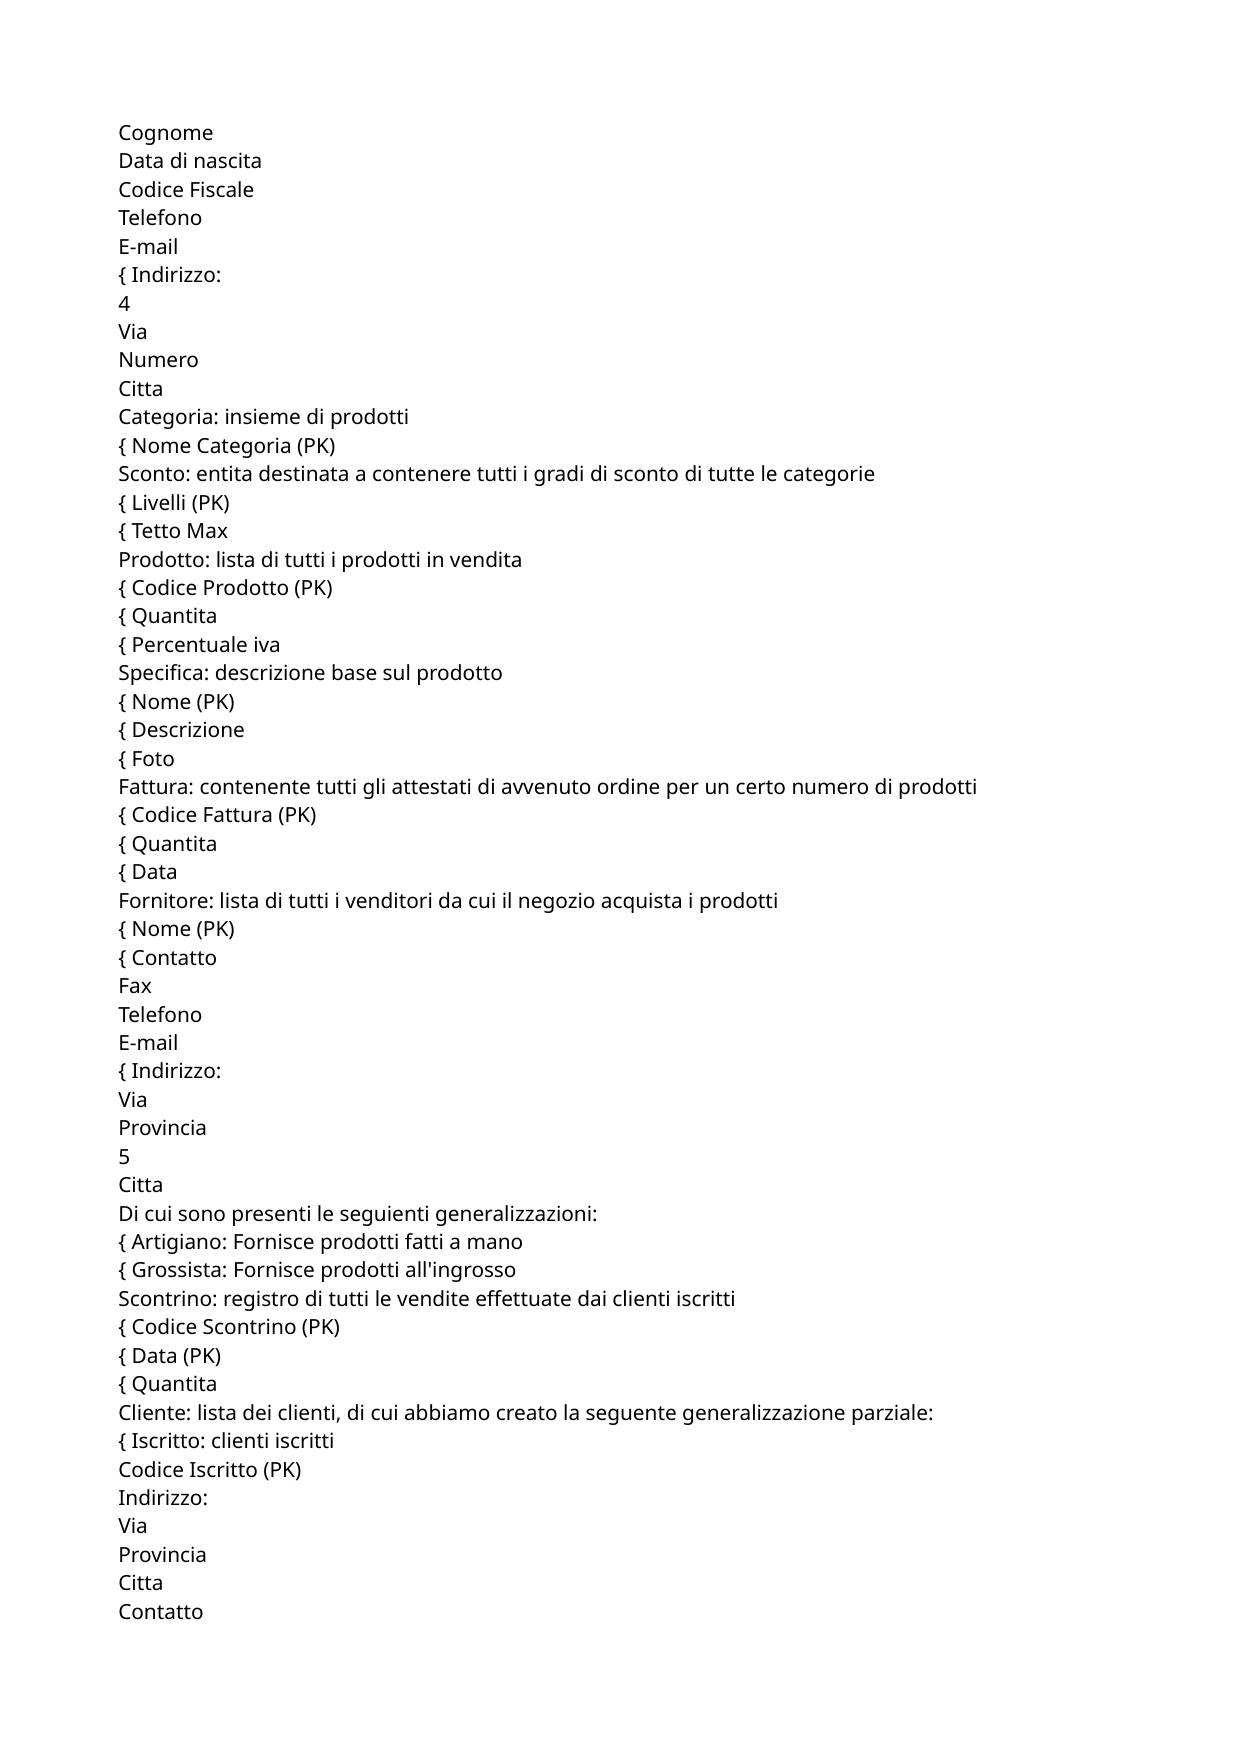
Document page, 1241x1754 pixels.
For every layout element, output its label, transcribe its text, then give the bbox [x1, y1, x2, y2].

text Sconto: entita destinata a contenere tutti i gradi di sconto di tutte le categorie [118, 459, 1122, 488]
text Fax [118, 971, 1122, 1000]
text Data di nascita [118, 147, 1122, 175]
text Contatto [118, 1597, 1122, 1625]
text Citta [118, 1170, 1122, 1199]
text { Artigiano: Fornisce prodotti fatti a mano [118, 1227, 1122, 1256]
text Codice Fiscale [118, 175, 1122, 203]
text Specifica: descrizione base sul prodotto [118, 658, 1122, 687]
text { Quantita [118, 829, 1122, 857]
text Provincia [118, 1540, 1122, 1568]
text Citta [118, 374, 1122, 402]
text { Tetto Max [118, 516, 1122, 545]
text { Foto [118, 744, 1122, 772]
text { Nome (PK) [118, 687, 1122, 715]
text { Codice Fattura (PK) [118, 801, 1122, 829]
text { Data (PK) [118, 1341, 1122, 1369]
text Cognome [118, 118, 1122, 147]
text E-mail [118, 1028, 1122, 1057]
text 4 [118, 289, 1122, 317]
text E-mail [118, 232, 1122, 260]
text Citta [118, 1568, 1122, 1597]
text Indirizzo: [118, 1483, 1122, 1512]
text { Quantita [118, 602, 1122, 630]
text Categoria: insieme di prodotti [118, 402, 1122, 431]
text 5 [118, 1142, 1122, 1170]
text Di cui sono presenti le seguienti generalizzazioni: [118, 1199, 1122, 1227]
text Cliente: lista dei clienti, di cui abbiamo creato la seguente generalizzazione parziale: [118, 1398, 1122, 1426]
text Via [118, 1512, 1122, 1540]
text Fattura: contenente tutti gli attestati di avvenuto ordine per un certo numero di prodotti [118, 772, 1122, 801]
text Prodotto: lista di tutti i prodotti in vendita [118, 545, 1122, 573]
text { Descrizione [118, 715, 1122, 744]
text { Contatto [118, 943, 1122, 971]
text Provincia [118, 1113, 1122, 1142]
text { Grossista: Fornisce prodotti all'ingrosso [118, 1256, 1122, 1284]
text { Quantita [118, 1369, 1122, 1398]
text { Iscritto: clienti iscritti [118, 1426, 1122, 1455]
text Telefono [118, 203, 1122, 232]
text Codice Iscritto (PK) [118, 1455, 1122, 1483]
text Numero [118, 346, 1122, 374]
text Via [118, 317, 1122, 346]
text Scontrino: registro di tutti le vendite effettuate dai clienti iscritti [118, 1284, 1122, 1312]
text { Codice Prodotto (PK) [118, 573, 1122, 602]
text { Percentuale iva [118, 630, 1122, 658]
text { Indirizzo: [118, 1057, 1122, 1085]
text { Indirizzo: [118, 260, 1122, 289]
text Telefono [118, 1000, 1122, 1028]
text Fornitore: lista di tutti i venditori da cui il negozio acquista i prodotti [118, 886, 1122, 914]
text { Nome Categoria (PK) [118, 431, 1122, 459]
text { Codice Scontrino (PK) [118, 1312, 1122, 1341]
text { Livelli (PK) [118, 488, 1122, 516]
text { Nome (PK) [118, 914, 1122, 943]
text { Data [118, 857, 1122, 886]
text Via [118, 1085, 1122, 1113]
